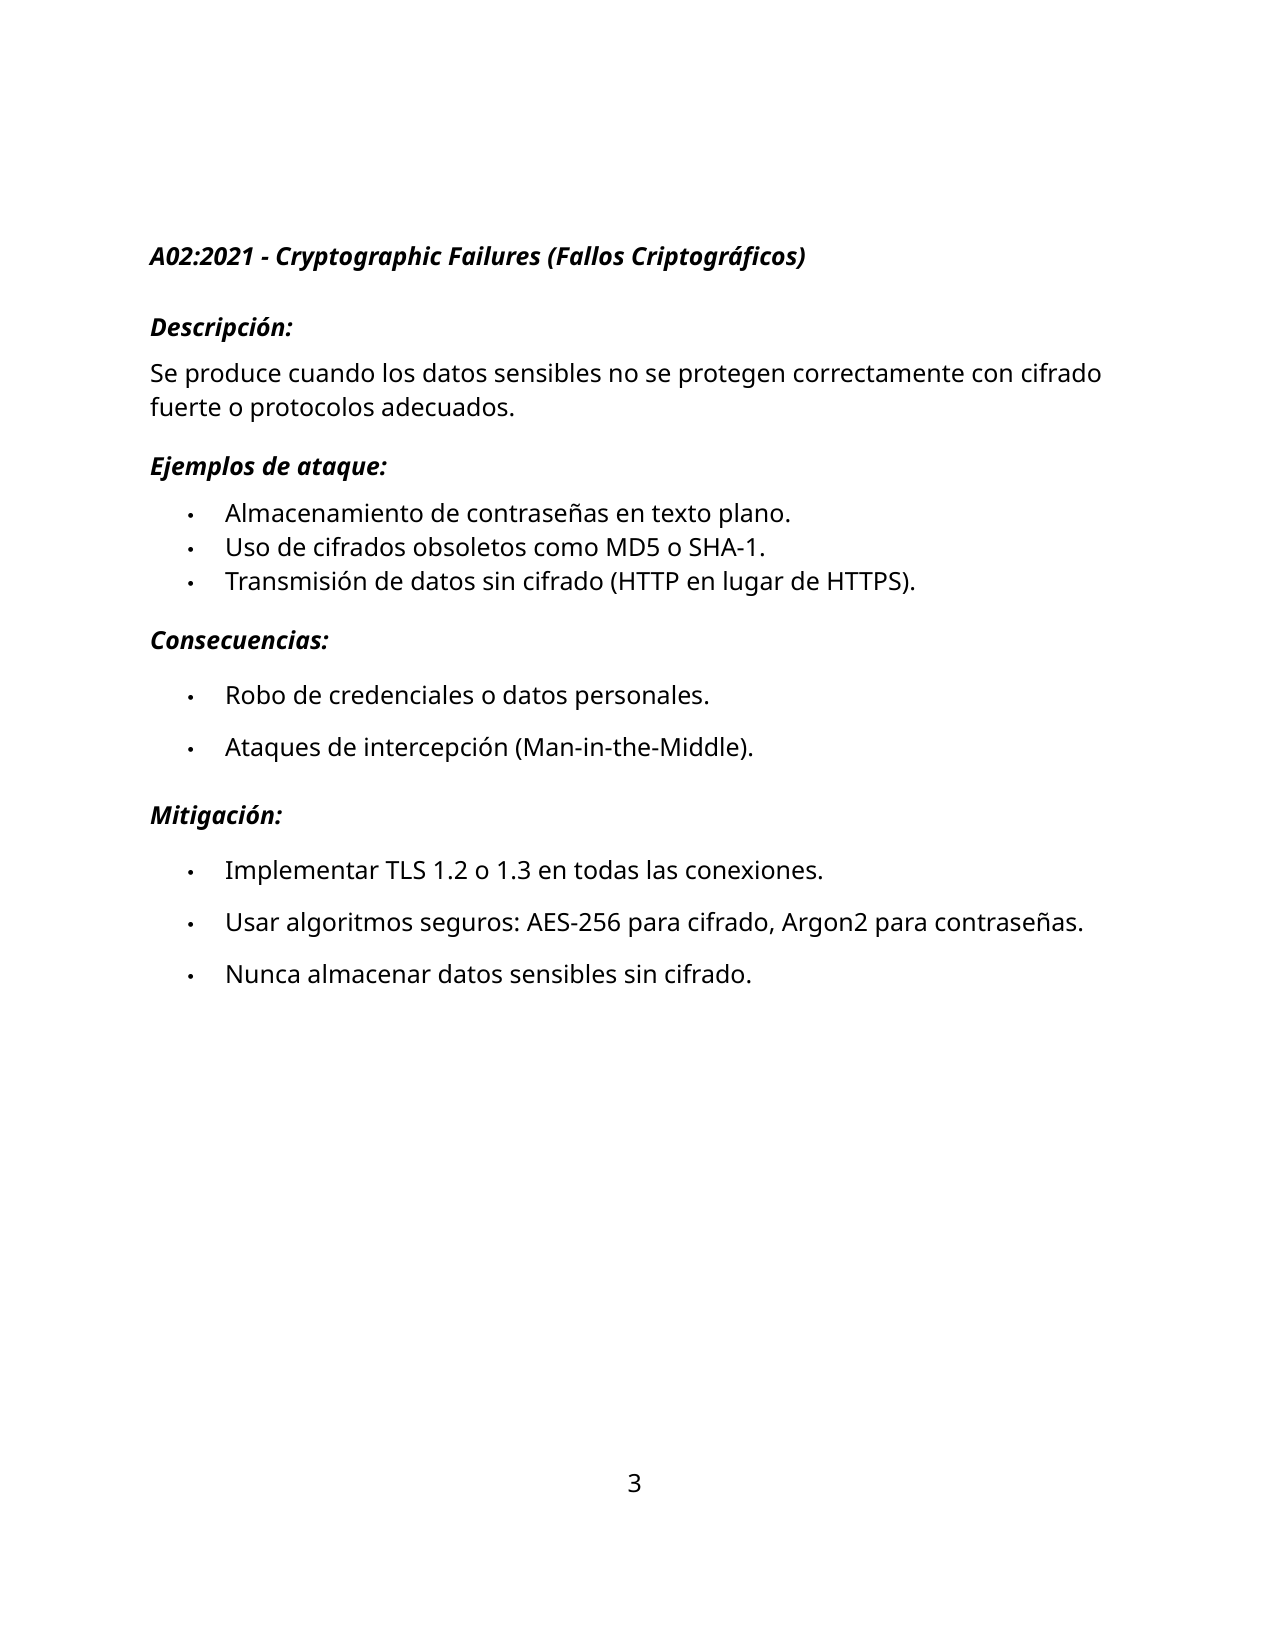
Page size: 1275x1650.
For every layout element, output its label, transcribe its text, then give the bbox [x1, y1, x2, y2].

list Robo de credenciales o datos personales. [187, 678, 1125, 712]
list Implementar TLS 1.2 o 1.3 en todas las conexiones. [187, 853, 1125, 887]
list Nunca almacenar datos sensibles sin cifrado. [187, 957, 1125, 991]
list Ataques de intercepción (Man-in-the-Middle). [187, 730, 1125, 764]
list Uso de cifrados obsoletos como MD5 o SHA-1. [187, 529, 1125, 563]
subtitle Mitigación: [150, 798, 1125, 832]
list Transmisión de datos sin cifrado (HTTP en lugar de HTTPS). [187, 563, 1125, 598]
subtitle A02:2021 - Cryptographic Failures (Fallos Criptográficos) [150, 238, 1125, 272]
subtitle Descripción: [150, 310, 1125, 343]
text Se produce cuando los datos sensibles no se protegen correctamente con cifrado fuerte o protocolos adecuados. [150, 356, 1125, 424]
list Usar algoritmos seguros: AES-256 para cifrado, Argon2 para contraseñas. [187, 905, 1125, 939]
subtitle Consecuencias: [150, 623, 1125, 656]
list Almacenamiento de contraseñas en texto plano. [187, 495, 1125, 529]
subtitle Ejemplos de ataque: [150, 449, 1125, 483]
